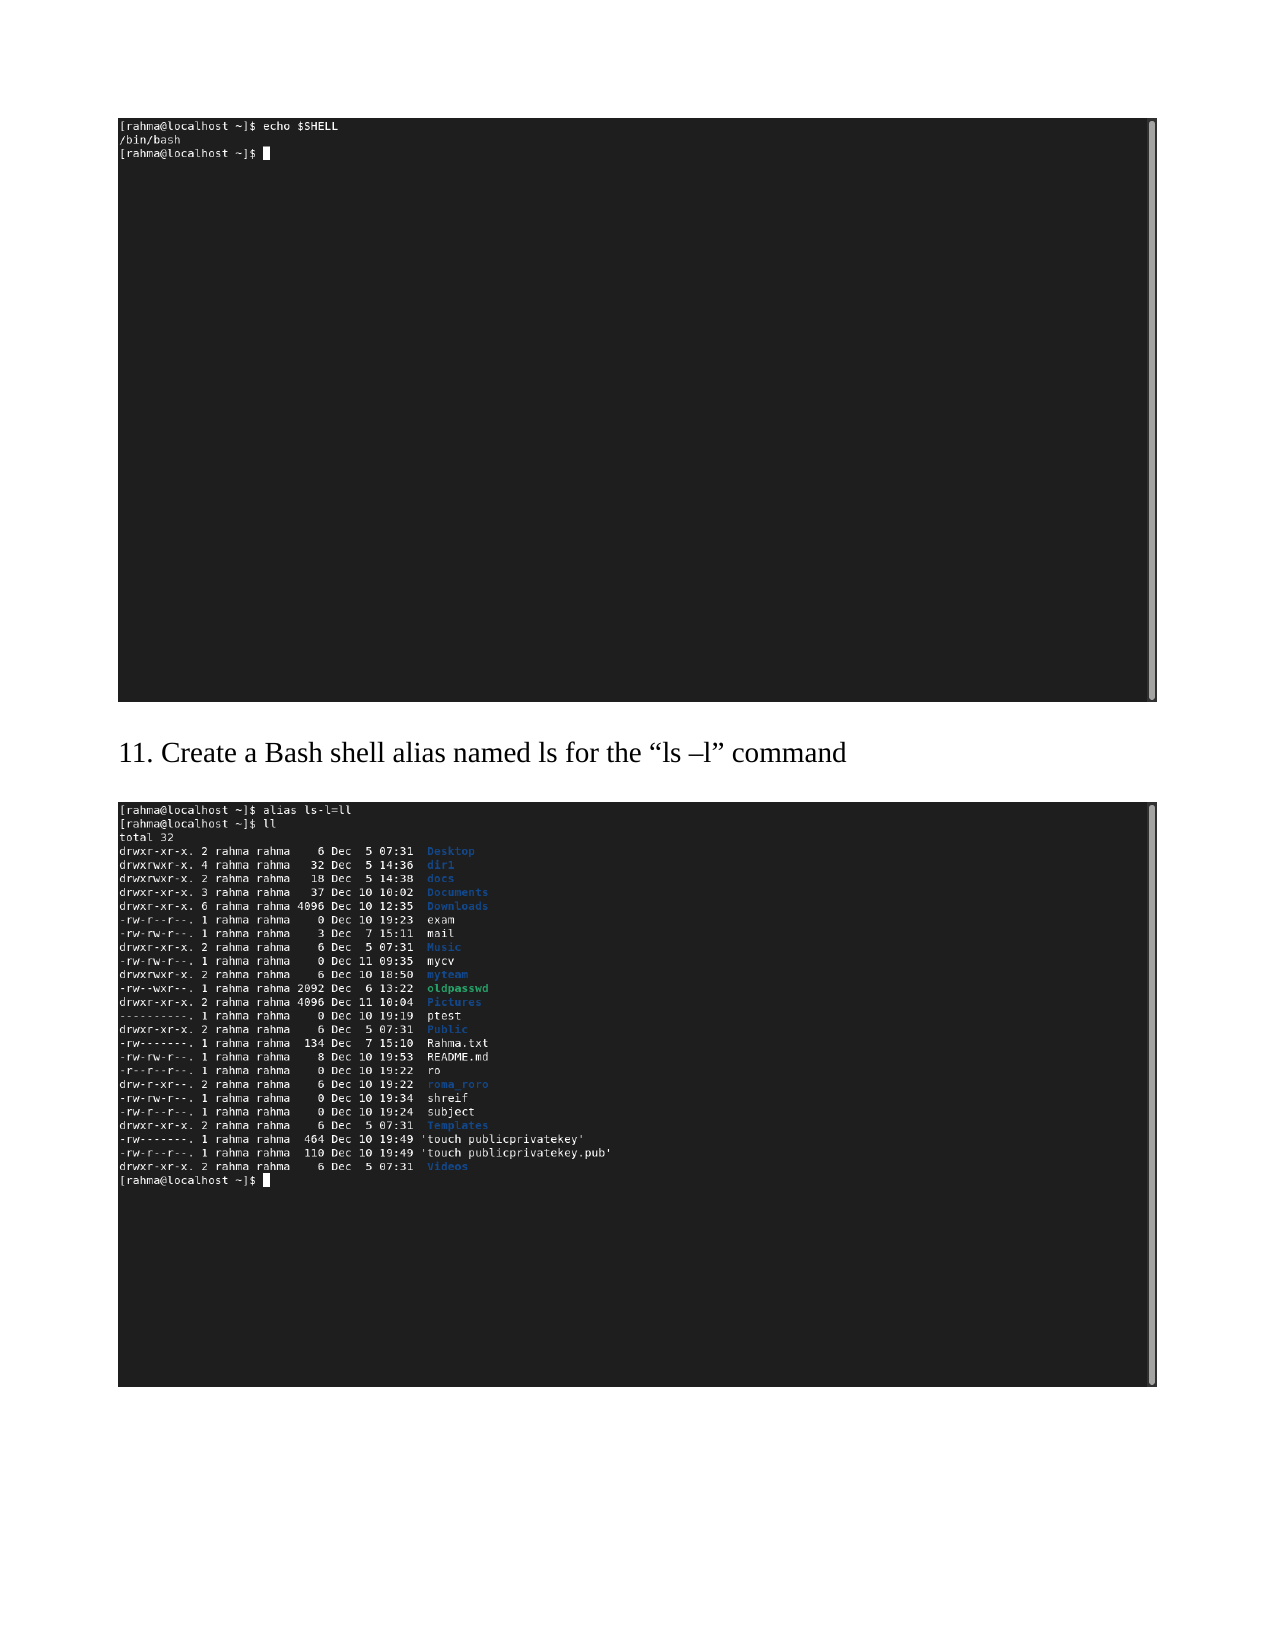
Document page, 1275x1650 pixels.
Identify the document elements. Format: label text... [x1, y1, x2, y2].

text 11. Create a Bash shell alias named ls for the “ls –l” command [118, 736, 1157, 769]
picture [118, 802, 1157, 1387]
picture [118, 118, 1157, 702]
